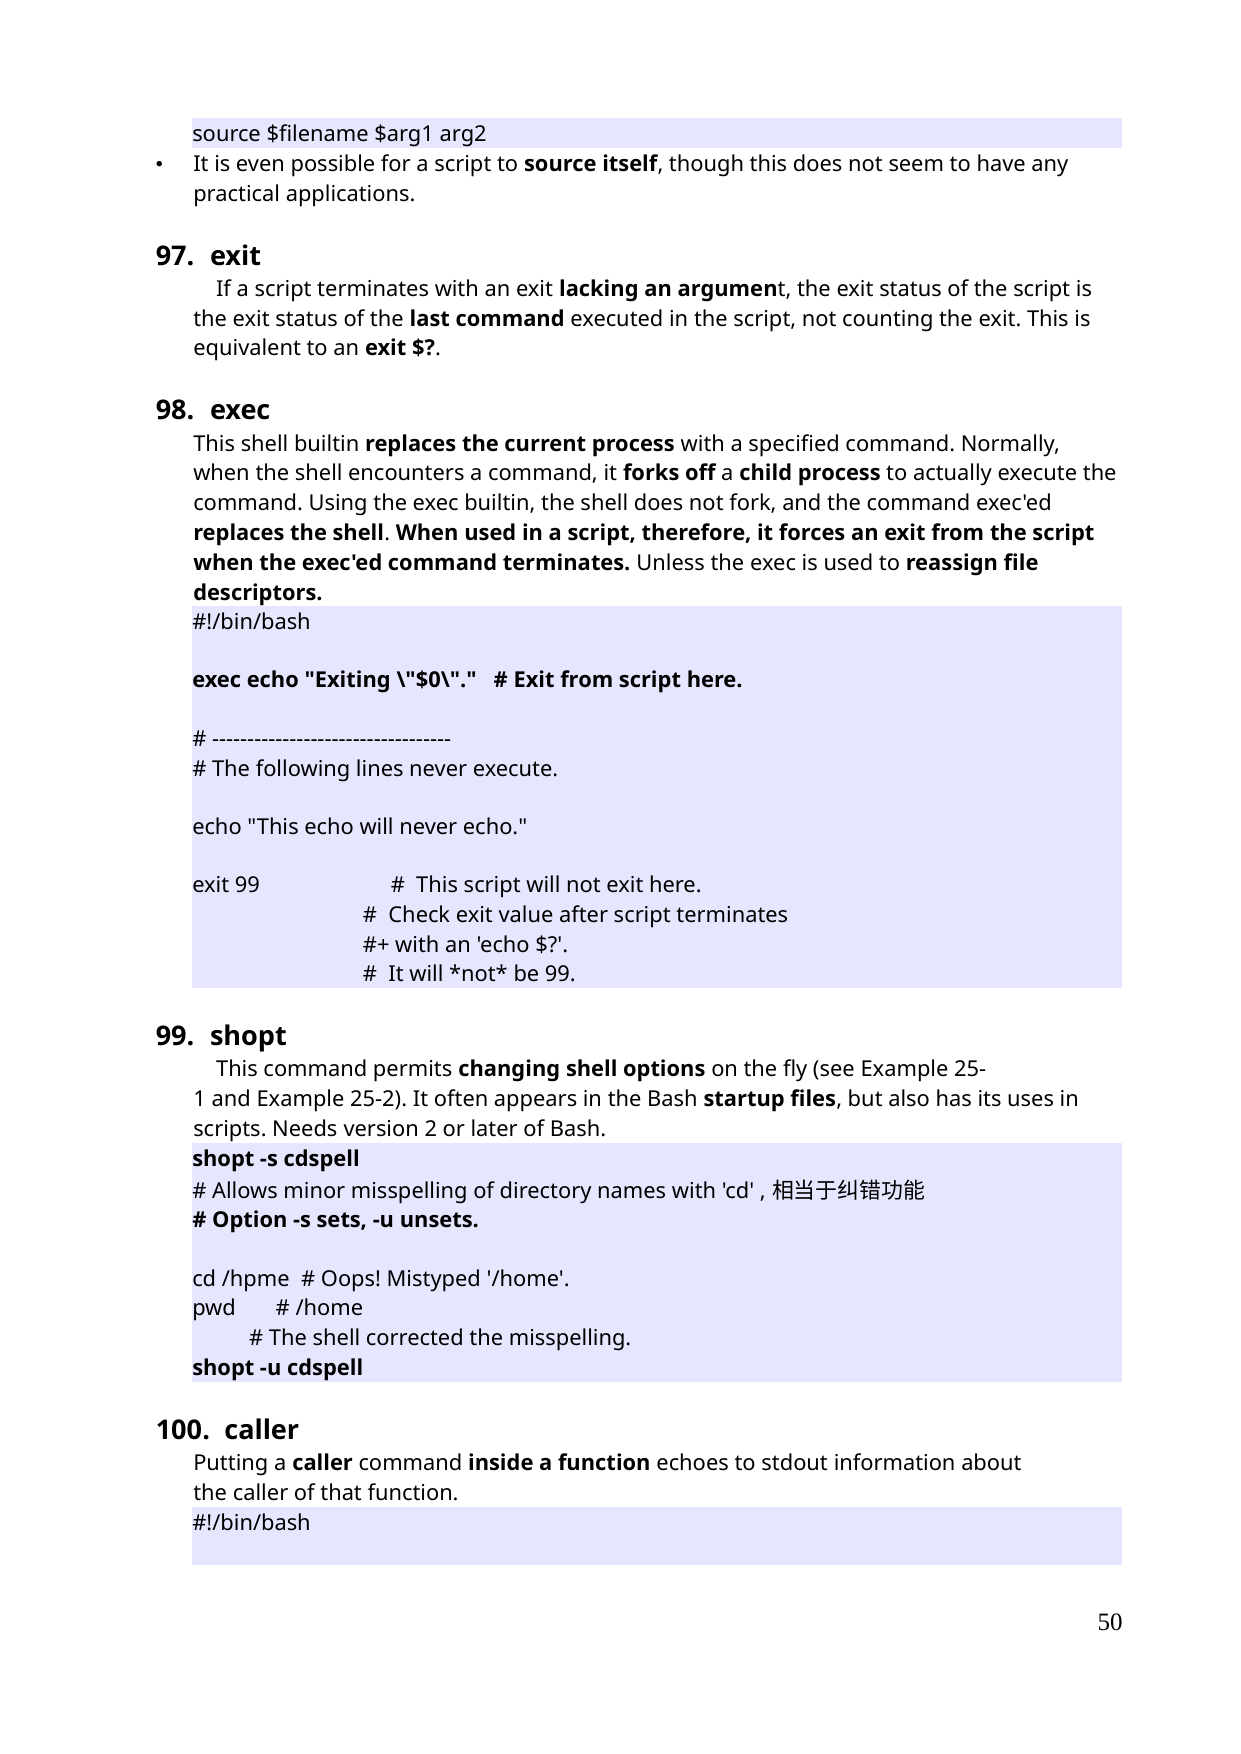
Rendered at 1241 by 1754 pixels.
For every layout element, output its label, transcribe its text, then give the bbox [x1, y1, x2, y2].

list # Option -s sets, -u unsets. [192, 1204, 1122, 1234]
list # Allows minor misspelling of directory names with 'cd' , 相当于纠错功能 [192, 1173, 1122, 1204]
list If a script terminates with an exit lacking an argument, the exit status of the script is the exit status of the last command executed in the script, not counting the exit. This is equivalent to an exit $?. [156, 273, 1122, 362]
list exec echo "Exiting \"$0\"." # Exit from script here. [192, 664, 1122, 694]
list exec [156, 391, 1122, 427]
list shopt -s cdspell [192, 1143, 1122, 1173]
list echo "This echo will never echo." [192, 811, 1122, 841]
list shopt -u cdspell [192, 1352, 1122, 1382]
list # The following lines never execute. [192, 752, 1122, 782]
list Putting a caller command inside a function echoes to stdout information about the caller of that function. [156, 1447, 1122, 1507]
list source $filename $arg1 arg2 [192, 118, 1122, 148]
list # It will *not* be 99. [192, 958, 1122, 988]
list #!/bin/bash [192, 1507, 1122, 1536]
list shopt [156, 1017, 1122, 1053]
list cd /hpme # Oops! Mistyped '/home'. [192, 1263, 1122, 1292]
list pwd # /home [192, 1292, 1122, 1322]
list exit 99 # This script will not exit here. [192, 869, 1122, 899]
list # The shell corrected the misspelling. [192, 1322, 1122, 1352]
list # ---------------------------------- [192, 723, 1122, 752]
list #+ with an 'echo $?'. [192, 928, 1122, 958]
list This command permits changing shell options on the fly (see Example 25-1 and Example 25-2). It often appears in the Bash startup files, but also has its uses in scripts. Needs version 2 or later of Bash. [156, 1053, 1122, 1143]
list caller [156, 1410, 1122, 1447]
list It is even possible for a script to source itself, though this does not seem to have any practical applications. [156, 148, 1122, 207]
list #!/bin/bash [192, 606, 1122, 636]
list This shell builtin replaces the current process with a specified command. Normally, when the shell encounters a command, it forks off a child process to actually execute the command. Using the exec builtin, the shell does not fork, and the command exec'ed replaces the shell. When used in a script, therefore, it forces an exit from the script when the exec'ed command terminates. Unless the exec is used to reassign file descriptors. [156, 427, 1122, 606]
list exit [156, 236, 1122, 273]
list # Check exit value after script terminates [192, 899, 1122, 928]
